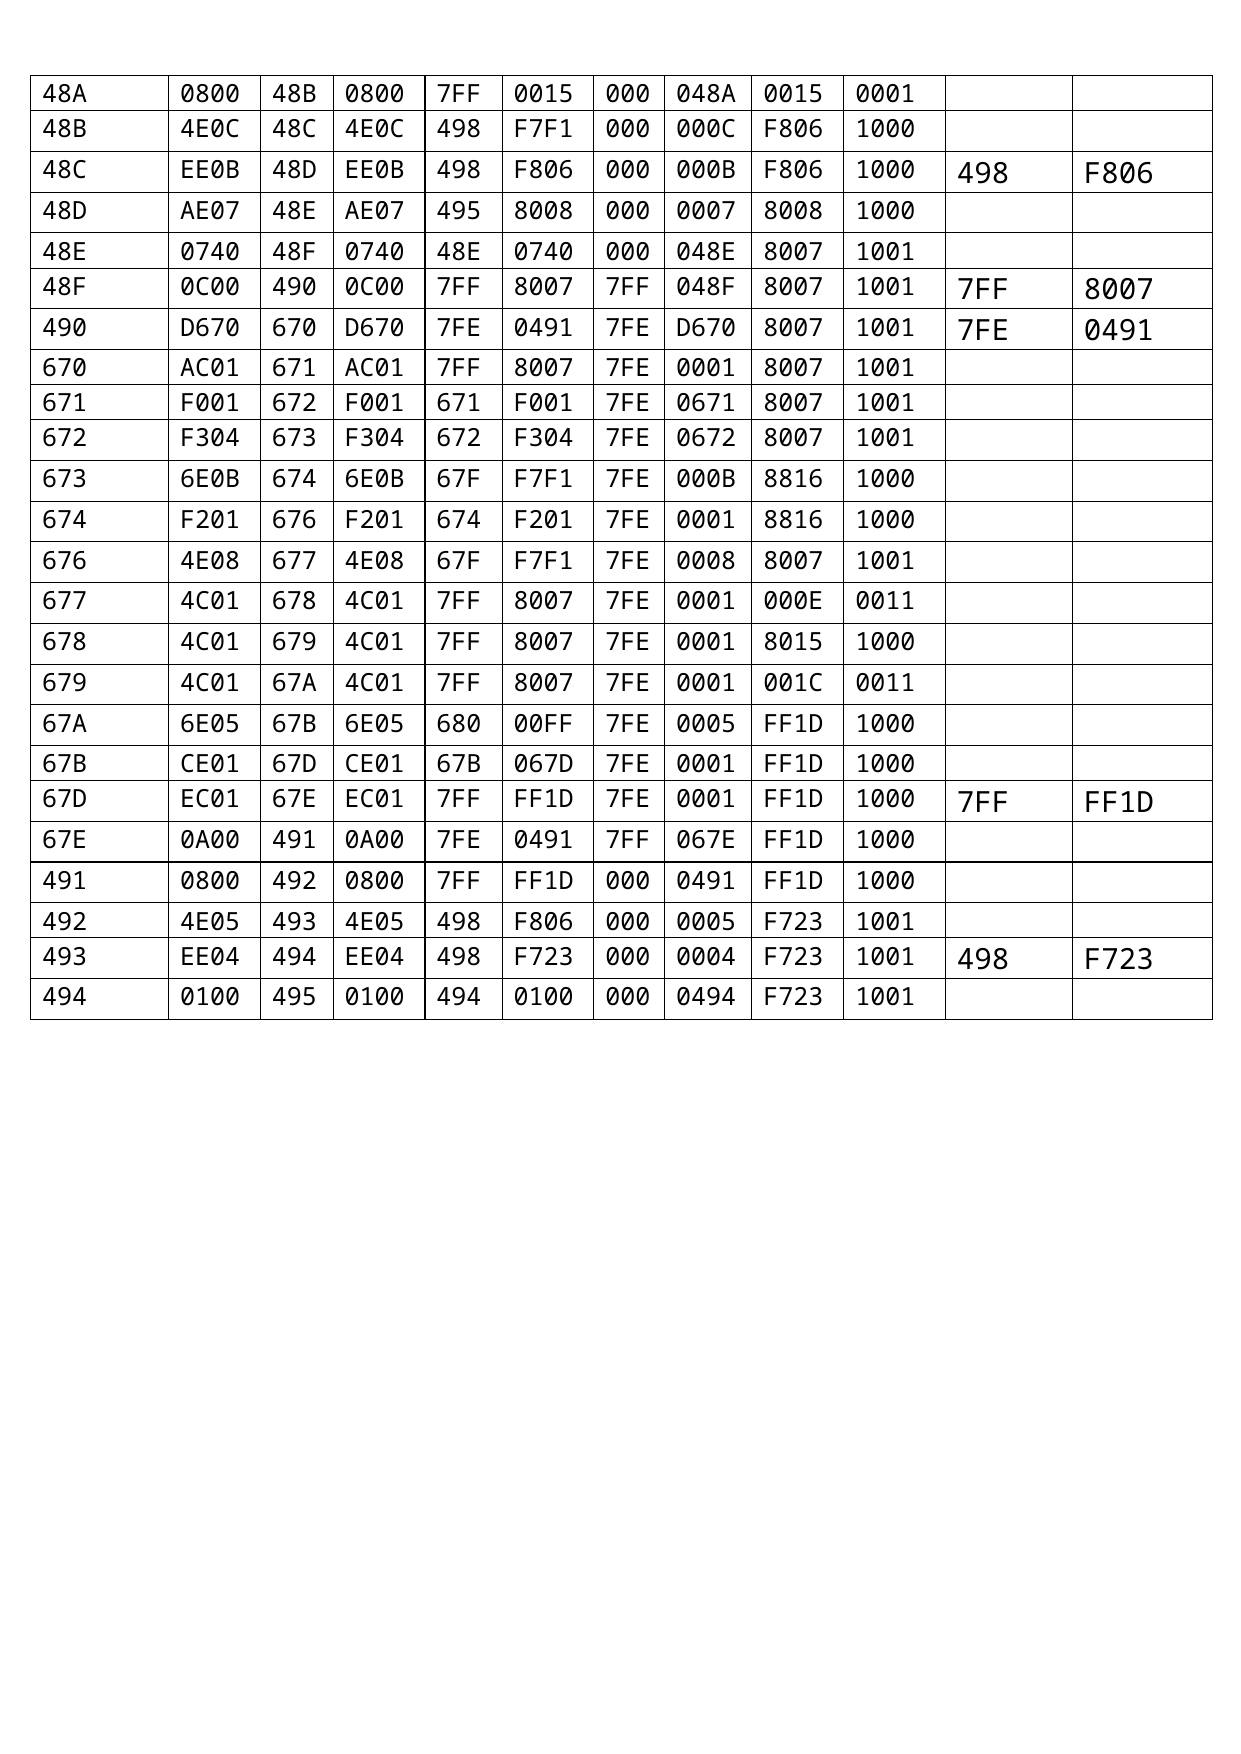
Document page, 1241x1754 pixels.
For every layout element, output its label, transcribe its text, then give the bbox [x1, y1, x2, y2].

table_cell 493 [31, 938, 168, 978]
table_cell [946, 665, 1072, 704]
table_cell 7FE [594, 583, 664, 623]
table_cell 4E05 [334, 903, 424, 937]
table_cell 495 [261, 979, 333, 1019]
table_cell [1073, 502, 1212, 541]
table_cell 4E08 [334, 542, 424, 582]
table_cell F806 [503, 903, 593, 937]
table_cell 8007 [752, 269, 843, 308]
table_cell 7FE [594, 350, 664, 384]
table_cell 000 [594, 193, 664, 232]
table_cell 000B [665, 461, 751, 501]
table_cell 7FE [594, 781, 664, 821]
table_cell FF1D [503, 863, 593, 902]
table_cell 000E [752, 583, 843, 623]
table_cell FF1D [752, 863, 843, 902]
table_cell [946, 193, 1072, 232]
table_cell [946, 979, 1072, 1019]
table_cell 8008 [752, 193, 843, 232]
table_cell 7FE [426, 309, 502, 349]
table_cell F7F1 [503, 111, 593, 151]
table_cell 674 [426, 502, 502, 541]
table_cell 48E [31, 233, 168, 267]
table_cell 48D [261, 152, 333, 192]
table_cell 1000 [844, 624, 945, 663]
table_cell 0001 [665, 583, 751, 623]
table_cell 7FE [594, 385, 664, 419]
table_cell 1000 [844, 822, 945, 861]
table_cell 0A00 [169, 822, 260, 861]
table_cell 670 [31, 350, 168, 384]
table_cell 7FE [594, 542, 664, 582]
table_cell 674 [31, 502, 168, 541]
table_cell 0015 [503, 76, 593, 110]
table_cell 0004 [665, 938, 751, 978]
table_cell F7F1 [503, 461, 593, 501]
table_cell F201 [169, 502, 260, 541]
table_cell 1001 [844, 903, 945, 937]
table_cell 0494 [665, 979, 751, 1019]
table_cell 6E0B [334, 461, 424, 501]
table_cell CE01 [169, 746, 260, 780]
table_cell 0001 [665, 502, 751, 541]
table_cell 6E05 [169, 705, 260, 745]
table_cell F201 [503, 502, 593, 541]
table_cell [946, 903, 1072, 937]
table_cell 000 [594, 938, 664, 978]
table_cell 672 [31, 420, 168, 460]
table_cell 7FF [426, 863, 502, 902]
table_cell EC01 [334, 781, 424, 821]
table_cell 48F [31, 269, 168, 308]
table_cell [1073, 822, 1212, 861]
table_cell 4C01 [334, 624, 424, 663]
table_cell 0800 [334, 863, 424, 902]
table_cell 0001 [665, 624, 751, 663]
table_cell F723 [1073, 938, 1212, 978]
table_cell 0011 [844, 665, 945, 704]
table_cell EE0B [169, 152, 260, 192]
table_cell FF1D [752, 746, 843, 780]
table_cell 677 [31, 583, 168, 623]
table_cell 000 [594, 863, 664, 902]
table_cell 8008 [503, 193, 593, 232]
table_cell FF1D [752, 822, 843, 861]
table_cell [1073, 624, 1212, 663]
table_cell 498 [426, 938, 502, 978]
table_cell 7FF [426, 350, 502, 384]
table_cell [946, 705, 1072, 745]
table_cell 7FF [426, 624, 502, 663]
table_cell 1001 [844, 233, 945, 267]
table_cell [1073, 705, 1212, 745]
table_cell 494 [31, 979, 168, 1019]
table_cell 498 [426, 111, 502, 151]
table_cell 0005 [665, 705, 751, 745]
table_cell 679 [261, 624, 333, 663]
table_cell [946, 746, 1072, 780]
table_cell 1001 [844, 350, 945, 384]
table_cell [946, 822, 1072, 861]
table_cell 7FF [946, 269, 1072, 308]
table_cell [1073, 903, 1212, 937]
table_cell F304 [503, 420, 593, 460]
table_cell 494 [426, 979, 502, 1019]
table_cell 4C01 [334, 665, 424, 704]
table_cell 490 [31, 309, 168, 349]
table_cell F723 [752, 938, 843, 978]
table_cell 048E [665, 233, 751, 267]
table_cell 8007 [752, 309, 843, 349]
table_cell 0001 [665, 350, 751, 384]
table_cell F304 [169, 420, 260, 460]
table_cell EE04 [334, 938, 424, 978]
table_cell D670 [665, 309, 751, 349]
table_cell 491 [261, 822, 333, 861]
table_cell 8007 [503, 583, 593, 623]
table_cell FF1D [503, 781, 593, 821]
table_cell 067E [665, 822, 751, 861]
table_cell 48C [31, 152, 168, 192]
table_cell 48D [31, 193, 168, 232]
table_cell 1000 [844, 781, 945, 821]
table_cell 680 [426, 705, 502, 745]
table_cell 7FE [946, 309, 1072, 349]
table_cell 1000 [844, 193, 945, 232]
table_cell 1001 [844, 542, 945, 582]
table_cell 0C00 [169, 269, 260, 308]
table_cell 67E [31, 822, 168, 861]
table_cell F806 [1073, 152, 1212, 192]
table_cell 67B [426, 746, 502, 780]
table_cell [946, 385, 1072, 419]
table_cell 8007 [752, 542, 843, 582]
table_cell 0740 [334, 233, 424, 267]
table_cell F7F1 [503, 542, 593, 582]
table_cell AE07 [169, 193, 260, 232]
table_cell [1073, 385, 1212, 419]
table_cell 48B [31, 111, 168, 151]
table_cell FF1D [1073, 781, 1212, 821]
table_cell 000 [594, 152, 664, 192]
table_cell 7FE [594, 420, 664, 460]
table_cell 498 [946, 938, 1072, 978]
table_cell 0001 [665, 665, 751, 704]
table_cell 4E0C [169, 111, 260, 151]
table_cell 7FF [426, 76, 502, 110]
table_cell 7FE [594, 461, 664, 501]
table_cell F806 [752, 152, 843, 192]
table_cell 0001 [665, 781, 751, 821]
table_cell 67B [31, 746, 168, 780]
table_cell 4E0C [334, 111, 424, 151]
table_cell 671 [261, 350, 333, 384]
table_cell 4E08 [169, 542, 260, 582]
table_cell 8007 [503, 665, 593, 704]
table_cell [1073, 76, 1212, 110]
table_cell 000 [594, 903, 664, 937]
table_cell 1000 [844, 461, 945, 501]
table_cell 0491 [503, 309, 593, 349]
table_cell 676 [261, 502, 333, 541]
table_cell FF1D [752, 781, 843, 821]
table_cell 1000 [844, 746, 945, 780]
table_cell 0672 [665, 420, 751, 460]
table_cell 7FF [426, 583, 502, 623]
table_cell 48C [261, 111, 333, 151]
table_cell 676 [31, 542, 168, 582]
table_cell AC01 [169, 350, 260, 384]
table_cell 048A [665, 76, 751, 110]
table_cell 672 [426, 420, 502, 460]
table_cell 6E05 [334, 705, 424, 745]
table_cell 671 [426, 385, 502, 419]
table_cell 0100 [503, 979, 593, 1019]
table_cell 0740 [169, 233, 260, 267]
table_cell 48B [261, 76, 333, 110]
table_cell AE07 [334, 193, 424, 232]
table_cell F723 [503, 938, 593, 978]
table_cell 000B [665, 152, 751, 192]
table_cell 67A [261, 665, 333, 704]
table_cell 067D [503, 746, 593, 780]
table_cell 0800 [334, 76, 424, 110]
table_cell [1073, 583, 1212, 623]
table_cell 8007 [752, 350, 843, 384]
table_cell [946, 111, 1072, 151]
table_cell 8007 [503, 269, 593, 308]
table_cell 1000 [844, 152, 945, 192]
table_cell AC01 [334, 350, 424, 384]
table_cell 67D [31, 781, 168, 821]
table_cell 0011 [844, 583, 945, 623]
table_cell 6E0B [169, 461, 260, 501]
table_cell 0005 [665, 903, 751, 937]
table_cell 7FF [594, 269, 664, 308]
table_cell 000 [594, 979, 664, 1019]
table_cell [946, 76, 1072, 110]
table_cell 492 [261, 863, 333, 902]
table_cell 7FE [594, 502, 664, 541]
table_cell 0740 [503, 233, 593, 267]
table_cell 674 [261, 461, 333, 501]
table_cell 7FE [594, 624, 664, 663]
table_cell [1073, 193, 1212, 232]
table_cell 8816 [752, 461, 843, 501]
table_cell 678 [31, 624, 168, 663]
table_cell 678 [261, 583, 333, 623]
table_cell 7FE [594, 665, 664, 704]
table_cell 4C01 [169, 665, 260, 704]
table_cell [1073, 111, 1212, 151]
table_cell F806 [752, 111, 843, 151]
table_cell 8007 [752, 233, 843, 267]
table_cell 7FE [594, 309, 664, 349]
table_cell 67E [261, 781, 333, 821]
table_cell 1000 [844, 111, 945, 151]
table_cell 000 [594, 111, 664, 151]
table_cell 7FF [426, 665, 502, 704]
table_cell 67F [426, 542, 502, 582]
table_cell 1000 [844, 502, 945, 541]
table_cell 48E [261, 193, 333, 232]
table_cell 000C [665, 111, 751, 151]
table_cell EE0B [334, 152, 424, 192]
table_cell [946, 863, 1072, 902]
table_cell [1073, 863, 1212, 902]
table_cell 67D [261, 746, 333, 780]
table_cell 4C01 [334, 583, 424, 623]
table_cell [946, 502, 1072, 541]
table_cell F723 [752, 903, 843, 937]
table_cell F806 [503, 152, 593, 192]
table_cell 492 [31, 903, 168, 937]
table_cell 8007 [1073, 269, 1212, 308]
table_cell EE04 [169, 938, 260, 978]
table_cell 7FF [426, 781, 502, 821]
table_cell 673 [261, 420, 333, 460]
table_cell 8007 [752, 420, 843, 460]
table_cell 001C [752, 665, 843, 704]
table_cell 8015 [752, 624, 843, 663]
table_cell FF1D [752, 705, 843, 745]
table_cell [946, 461, 1072, 501]
table_cell 48F [261, 233, 333, 267]
table_cell 8007 [503, 350, 593, 384]
table_cell 679 [31, 665, 168, 704]
table_cell 670 [261, 309, 333, 349]
table_cell 8007 [752, 385, 843, 419]
table_cell [946, 542, 1072, 582]
table_cell 0800 [169, 76, 260, 110]
table_cell 4C01 [169, 583, 260, 623]
table_cell 490 [261, 269, 333, 308]
table_cell [1073, 461, 1212, 501]
table_cell 0001 [665, 746, 751, 780]
table_cell 493 [261, 903, 333, 937]
table_cell F001 [334, 385, 424, 419]
table_cell 4E05 [169, 903, 260, 937]
table_cell [946, 350, 1072, 384]
table_cell D670 [334, 309, 424, 349]
table_cell [1073, 350, 1212, 384]
table_cell 671 [31, 385, 168, 419]
table_cell [946, 624, 1072, 663]
table_cell 498 [426, 903, 502, 937]
table_cell [1073, 420, 1212, 460]
table_cell 4C01 [169, 624, 260, 663]
table_cell EC01 [169, 781, 260, 821]
table_cell 498 [946, 152, 1072, 192]
table_cell 0C00 [334, 269, 424, 308]
table_cell 495 [426, 193, 502, 232]
table_cell F001 [169, 385, 260, 419]
table_cell 0491 [665, 863, 751, 902]
table_cell D670 [169, 309, 260, 349]
table_cell F201 [334, 502, 424, 541]
table_cell 0671 [665, 385, 751, 419]
table_cell 67B [261, 705, 333, 745]
table_cell [1073, 542, 1212, 582]
table_cell F304 [334, 420, 424, 460]
table_cell 672 [261, 385, 333, 419]
table_cell 494 [261, 938, 333, 978]
table_cell 00FF [503, 705, 593, 745]
table_cell 7FF [946, 781, 1072, 821]
table_cell 1001 [844, 979, 945, 1019]
table_cell 0800 [169, 863, 260, 902]
table_cell 1001 [844, 309, 945, 349]
table_cell [1073, 979, 1212, 1019]
table_cell [1073, 665, 1212, 704]
table_cell 48E [426, 233, 502, 267]
table_cell 1001 [844, 385, 945, 419]
table_cell 0015 [752, 76, 843, 110]
table_cell 000 [594, 76, 664, 110]
table_cell 0008 [665, 542, 751, 582]
table_cell 1000 [844, 705, 945, 745]
table_cell 1001 [844, 938, 945, 978]
table_cell 491 [31, 863, 168, 902]
table_cell [946, 233, 1072, 267]
table_cell F001 [503, 385, 593, 419]
table_cell 000 [594, 233, 664, 267]
table_cell 8007 [503, 624, 593, 663]
table_cell [946, 420, 1072, 460]
table_cell 67F [426, 461, 502, 501]
table_cell 0001 [844, 76, 945, 110]
table_cell [1073, 746, 1212, 780]
table_cell 0100 [334, 979, 424, 1019]
table_cell 0491 [503, 822, 593, 861]
table_cell 7FE [426, 822, 502, 861]
table_cell [946, 583, 1072, 623]
table_cell 1001 [844, 269, 945, 308]
table_cell 0100 [169, 979, 260, 1019]
table_cell 048F [665, 269, 751, 308]
table_cell 8816 [752, 502, 843, 541]
table_cell 67A [31, 705, 168, 745]
table_cell 7FE [594, 705, 664, 745]
table_cell 0A00 [334, 822, 424, 861]
table_cell [1073, 233, 1212, 267]
table_cell 0491 [1073, 309, 1212, 349]
table_cell 498 [426, 152, 502, 192]
table_cell 48A [31, 76, 168, 110]
table_cell F723 [752, 979, 843, 1019]
table_cell CE01 [334, 746, 424, 780]
table_cell 1000 [844, 863, 945, 902]
table_cell 1001 [844, 420, 945, 460]
table_cell 677 [261, 542, 333, 582]
table_cell 7FE [594, 746, 664, 780]
table_cell 7FF [426, 269, 502, 308]
table_cell 7FF [594, 822, 664, 861]
table_cell 0007 [665, 193, 751, 232]
table_cell 673 [31, 461, 168, 501]
